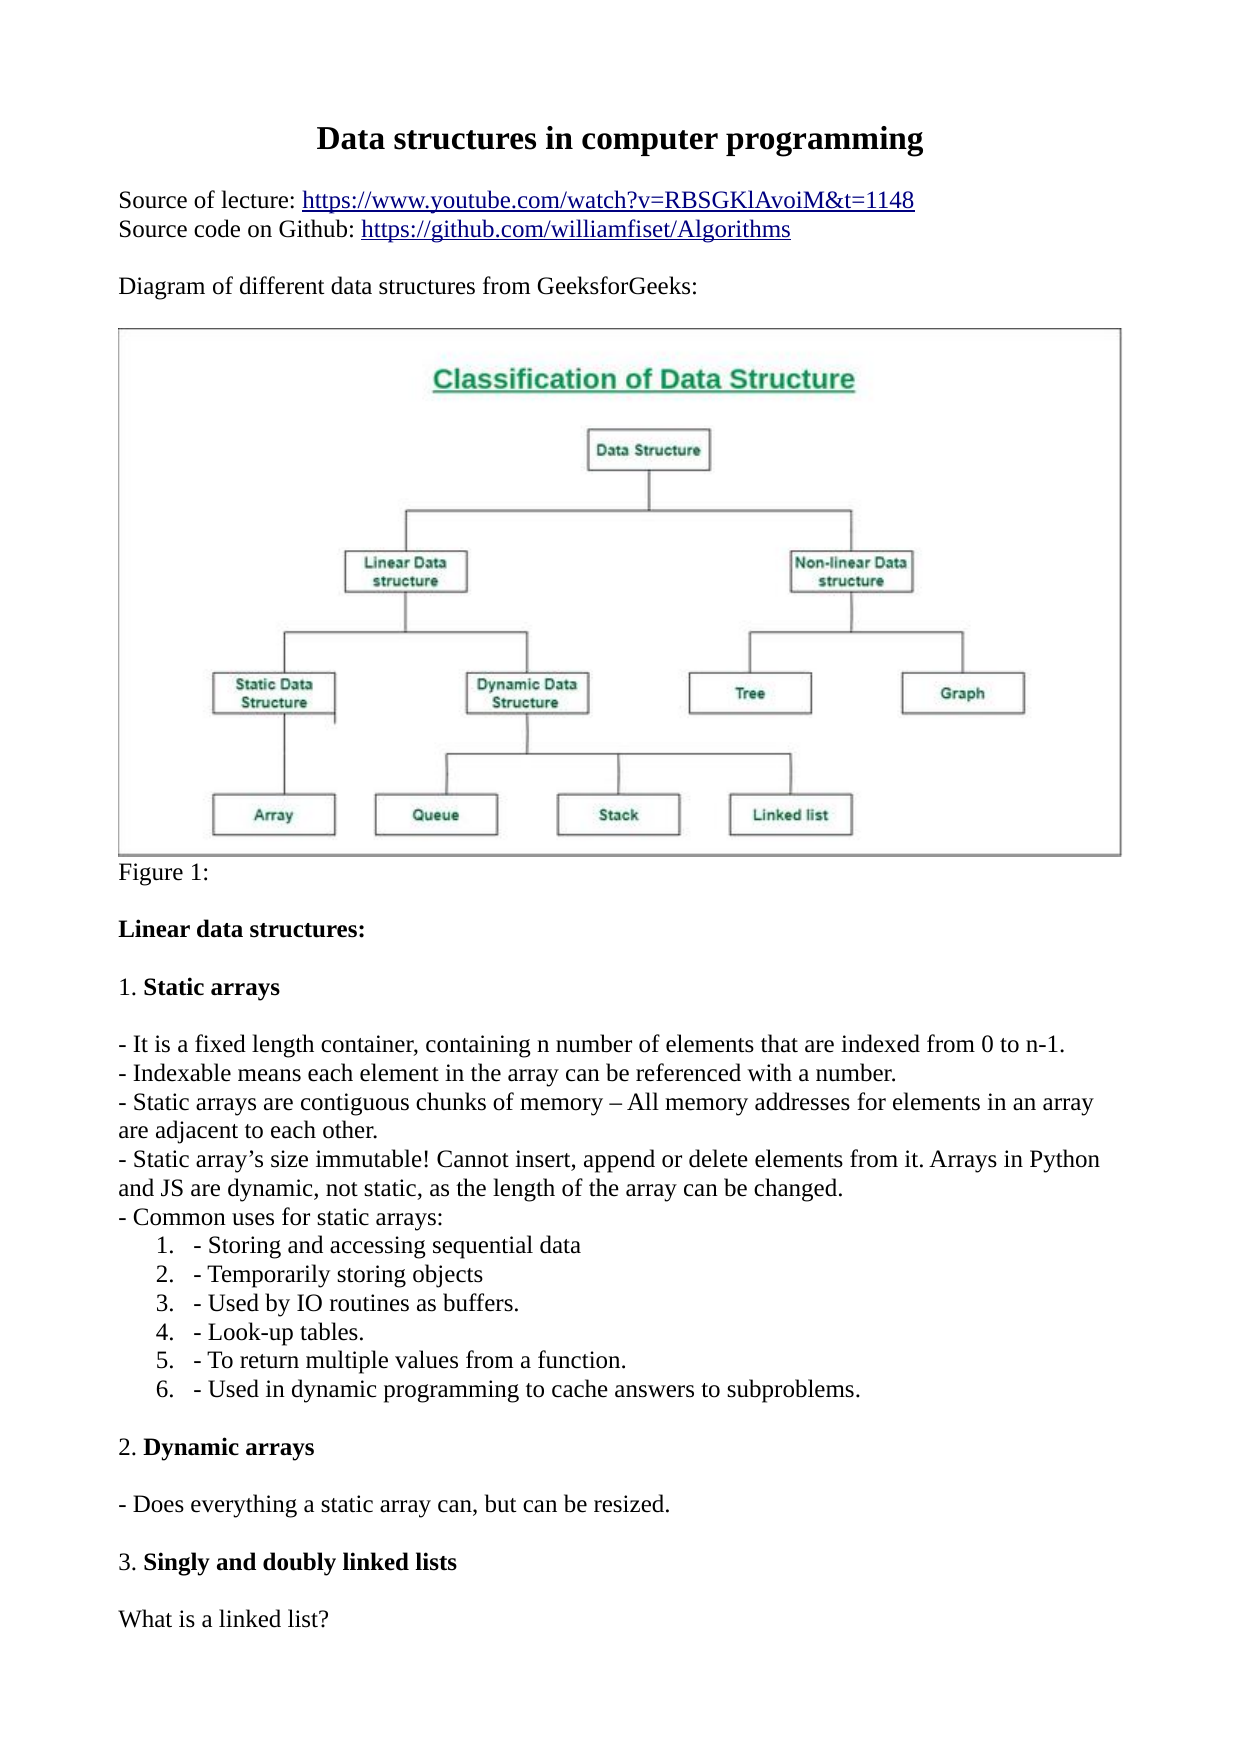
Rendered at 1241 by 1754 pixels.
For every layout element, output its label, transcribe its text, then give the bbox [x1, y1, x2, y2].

list - Look-up tables. [156, 1317, 1122, 1346]
text - Static array’s size immutable! Cannot insert, append or delete elements from it. Arrays in Python and JS are dynamic, not static, as the length of the array can be changed. [118, 1144, 1122, 1202]
text 1. Static arrays [118, 972, 1122, 1001]
text Source of lecture: https://www.youtube.com/watch?v=RBSGKlAvoiM&t=1148 [118, 185, 1122, 214]
text Data structures in computer programming [118, 118, 1122, 156]
text Diagram of different data structures from GeeksforGeeks: [118, 271, 1122, 300]
list - Used by IO routines as buffers. [156, 1288, 1122, 1317]
text - Common uses for static arrays: [118, 1202, 1122, 1231]
list - Temporarily storing objects [156, 1259, 1122, 1288]
text Figure 1: [118, 857, 1122, 886]
text 3. Singly and doubly linked lists [118, 1547, 1122, 1576]
text 2. Dynamic arrays [118, 1432, 1122, 1461]
text Source code on Github: https://github.com/williamfiset/Algorithms [118, 214, 1122, 243]
text Linear data structures: [118, 914, 1122, 943]
picture [118, 328, 1123, 857]
text What is a linked list? [118, 1604, 1122, 1633]
text - It is a fixed length container, containing n number of elements that are indexed from 0 to n-1. [118, 1029, 1122, 1058]
text - Static arrays are contiguous chunks of memory – All memory addresses for elements in an array are adjacent to each other. [118, 1087, 1122, 1144]
text - Does everything a static array can, but can be resized. [118, 1489, 1122, 1518]
text - Indexable means each element in the array can be referenced with a number. [118, 1058, 1122, 1087]
list - To return multiple values from a function. [156, 1346, 1122, 1374]
list - Storing and accessing sequential data [156, 1231, 1122, 1259]
list - Used in dynamic programming to cache answers to subproblems. [156, 1374, 1122, 1403]
